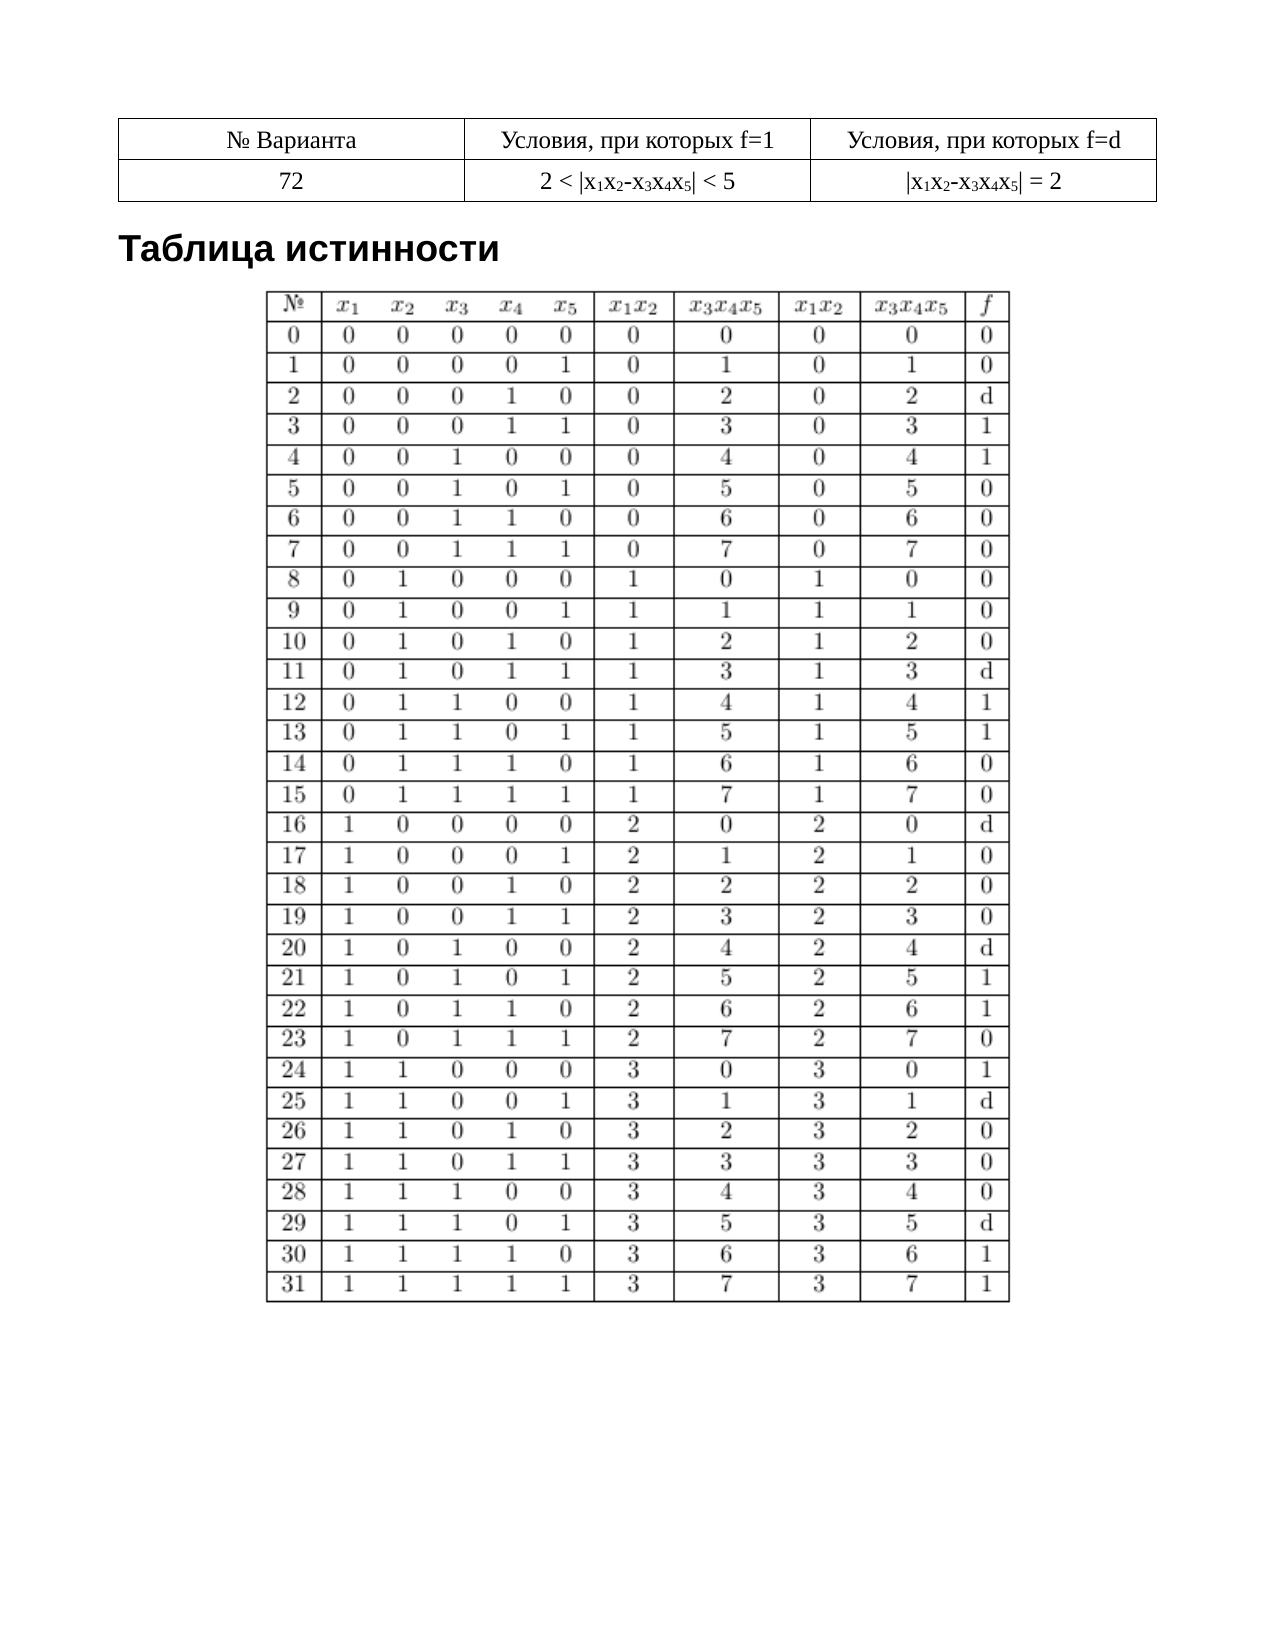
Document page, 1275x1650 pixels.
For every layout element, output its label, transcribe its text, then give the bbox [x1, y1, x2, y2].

table_cell 2 < |x1x2-x3x4x5| < 5 [465, 160, 810, 201]
subtitle Таблица истинности [118, 227, 1157, 270]
picture [257, 282, 1018, 1312]
table_cell 72 [119, 160, 464, 201]
table_cell |x1x2-x3x4x5| = 2 [811, 160, 1156, 201]
table_header № Варианта [119, 119, 464, 159]
table_header Условия, при которых f=1 [465, 119, 810, 159]
table_header Условия, при которых f=d [811, 119, 1156, 159]
